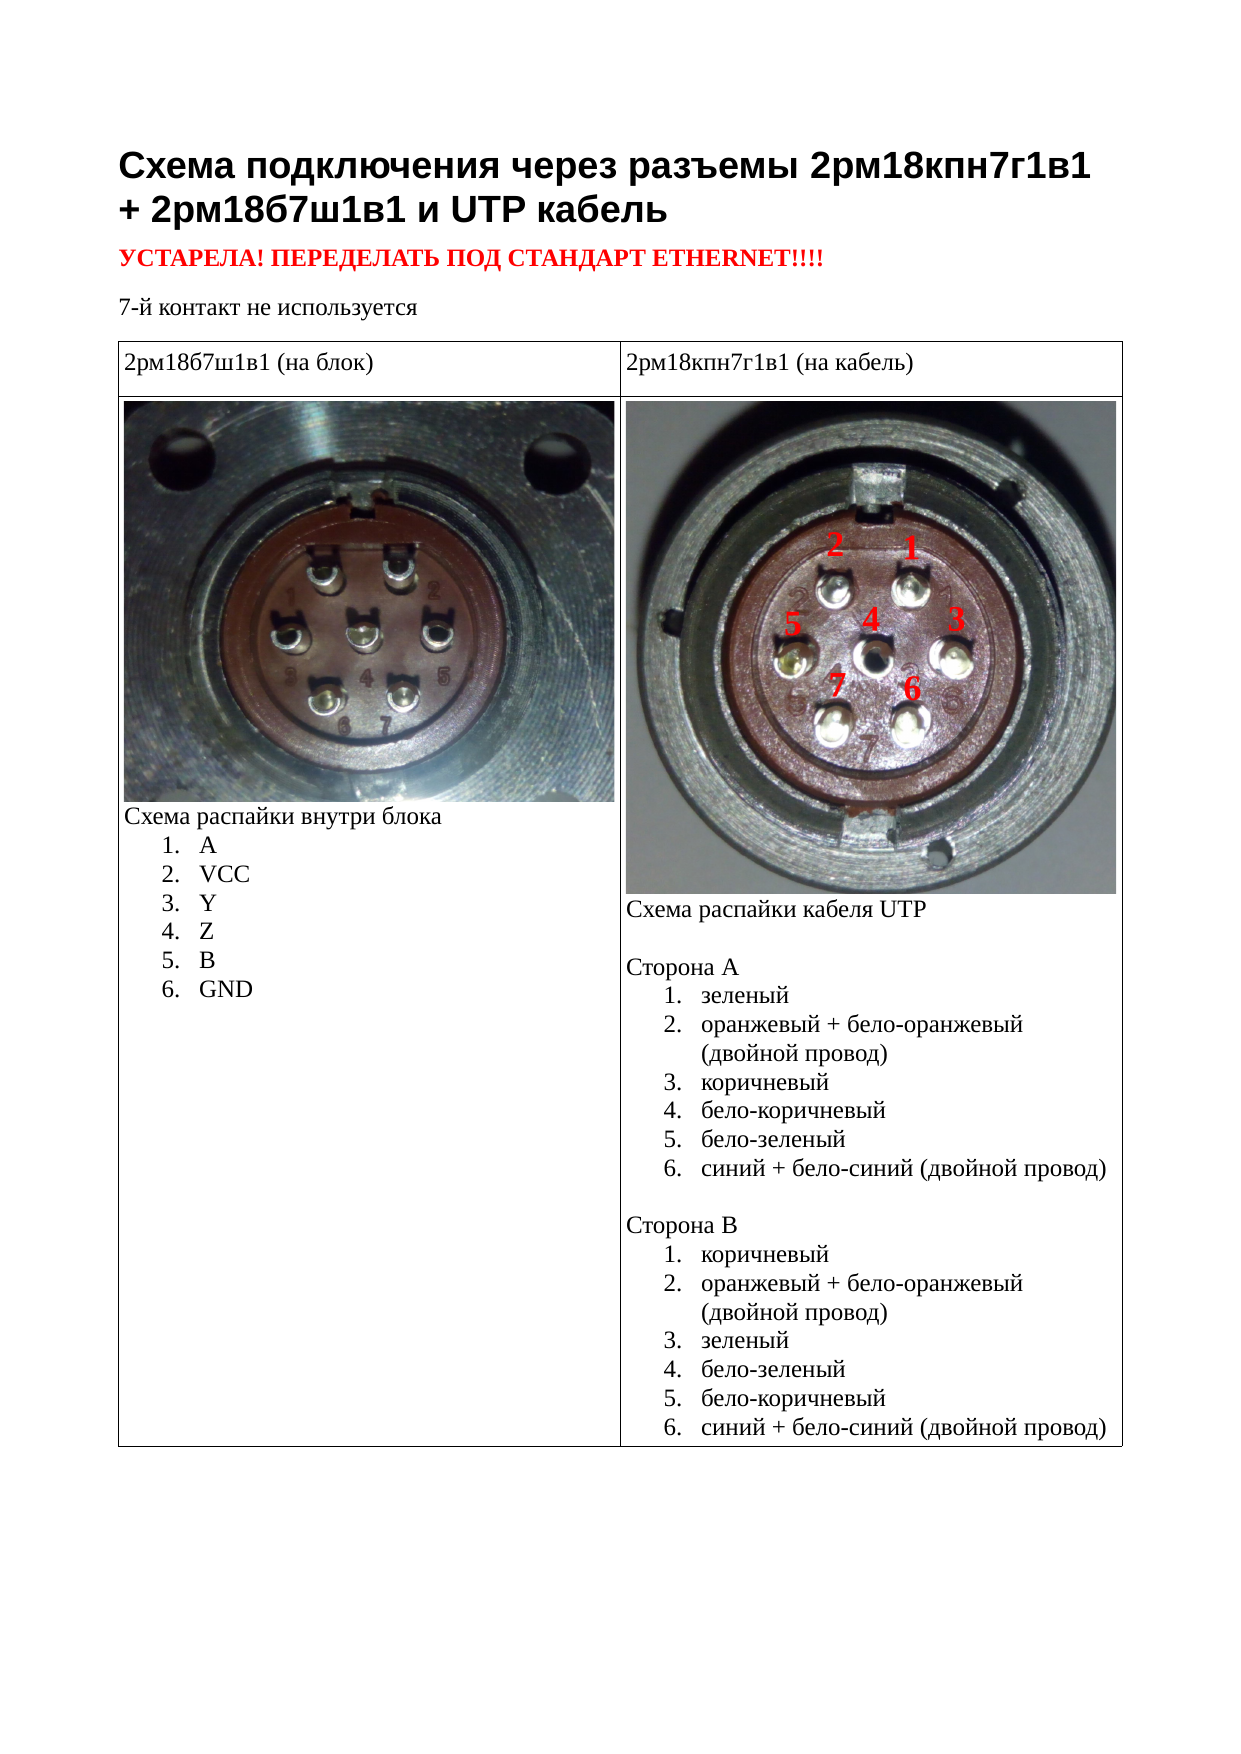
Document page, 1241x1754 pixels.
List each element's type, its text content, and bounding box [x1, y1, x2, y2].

table_cell Схема распайки кабеля UTP Сторона A зеленый оранжевый + бело-оранжевый (двойной провод) коричневый бело-коричневый бело-зеленый синий + бело-синий (двойной провод) Сторона B коричневый оранжевый + бело-оранжевый (двойной провод) зеленый бело-зеленый бело-коричневый синий + бело-синий (двойной провод) [621, 397, 1122, 1446]
subtitle Схема подключения через разъемы 2рм18кпн7г1в1 + 2рм18б7ш1в1 и UTP кабель [118, 143, 1122, 230]
picture [123, 401, 615, 802]
table_header 2рм18кпн7г1в1 (на кабель) [621, 342, 1122, 396]
picture [625, 401, 1117, 894]
text 7-й контакт не используется [118, 292, 1122, 321]
text УСТАРЕЛА! ПЕРЕДЕЛАТЬ ПОД СТАНДАРТ ETHERNET!!!! [118, 243, 1122, 272]
table_cell Схема распайки внутри блока A VCC Y Z B GND [119, 397, 620, 1446]
table_header 2рм18б7ш1в1 (на блок) [119, 342, 620, 396]
